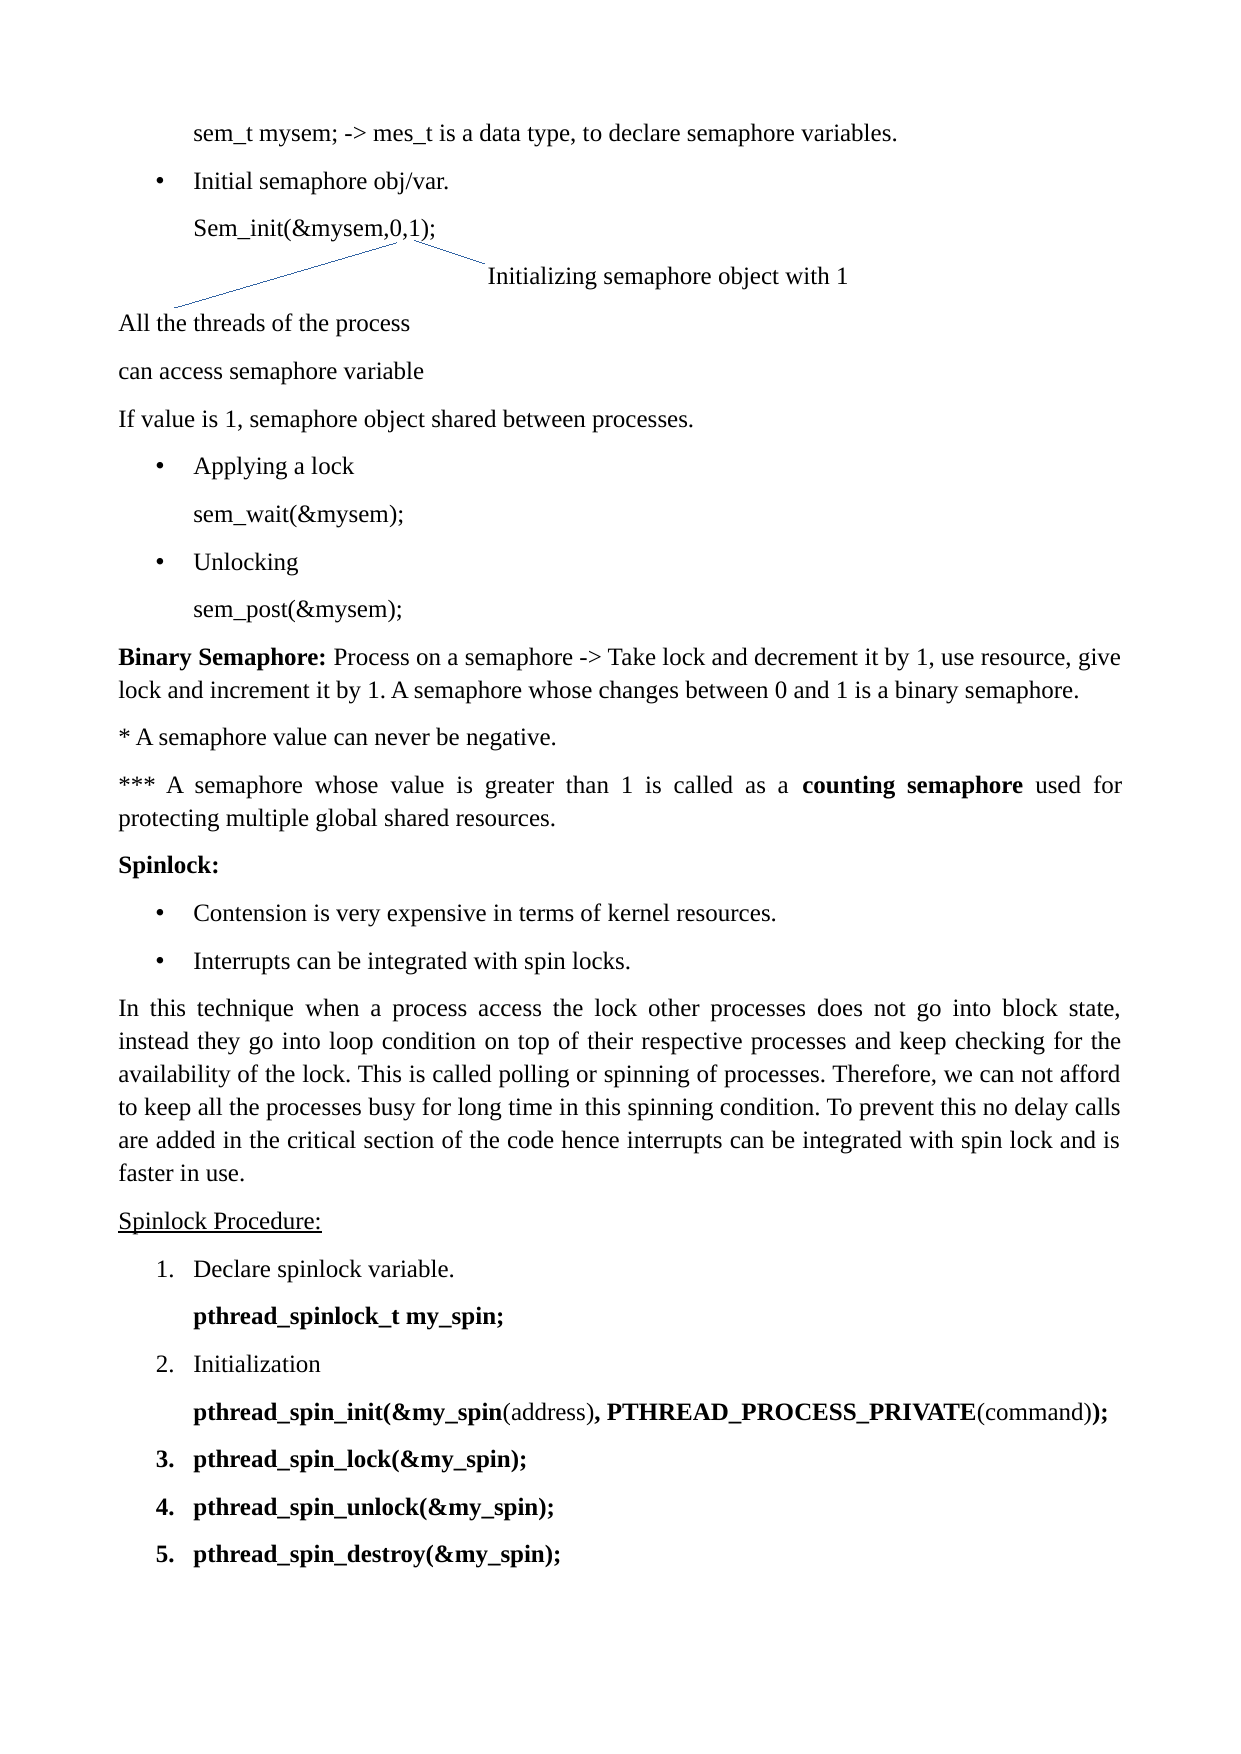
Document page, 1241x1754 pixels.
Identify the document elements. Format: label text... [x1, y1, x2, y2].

list Initial semaphore obj/var. [156, 166, 1122, 194]
list pthread_spinlock_t my_spin; [156, 1301, 1122, 1330]
list Applying a lock [156, 451, 1122, 480]
list Interrupts can be integrated with spin locks. [156, 946, 1122, 974]
text All the threads of the process [118, 308, 1122, 337]
text Spinlock: [118, 851, 1122, 879]
text * A semaphore value can never be negative. [118, 722, 1122, 751]
text Binary Semaphore: Process on a semaphore -> Take lock and decrement it by 1, use resource, give lock and increment it by 1. A semaphore whose changes between 0 and 1 is a binary semaphore. [118, 642, 1122, 703]
list pthread_spin_unlock(&my_spin); [156, 1492, 1122, 1521]
list pthread_spin_init(&my_spin(address), PTHREAD_PROCESS_PRIVATE(command)); [156, 1397, 1122, 1425]
list pthread_spin_destroy(&my_spin); [156, 1539, 1122, 1568]
text If value is 1, semaphore object shared between processes. [118, 404, 1122, 432]
text *** A semaphore whose value is greater than 1 is called as a counting semaphore used for protecting multiple global shared resources. [118, 770, 1122, 832]
list pthread_spin_lock(&my_spin); [156, 1444, 1122, 1473]
text can access semaphore variable [118, 356, 1122, 385]
list Initialization [156, 1349, 1122, 1378]
list Contension is very expensive in terms of kernel resources. [156, 898, 1122, 927]
list sem_wait(&mysem); [156, 499, 1122, 528]
list Unlocking [156, 547, 1122, 575]
list Sem_init(&mysem,0,1); [156, 213, 1122, 242]
list Declare spinlock variable. [156, 1254, 1122, 1282]
list sem_t mysem; -> mes_t is a data type, to declare semaphore variables. [156, 118, 1122, 147]
text In this technique when a process access the lock other processes does not go into block state, instead they go into loop condition on top of their respective processes and keep checking for the availability of the lock. This is called polling or spinning of processes. Therefore, we can not afford to keep all the processes busy for long time in this spinning condition. To prevent this no delay calls are added in the critical section of the code hence interrupts can be integrated with spin lock and is faster in use. [118, 993, 1122, 1187]
text Initializing semaphore object with 1 [118, 261, 1122, 290]
list sem_post(&mysem); [156, 594, 1122, 623]
text Spinlock Procedure: [118, 1206, 1122, 1235]
